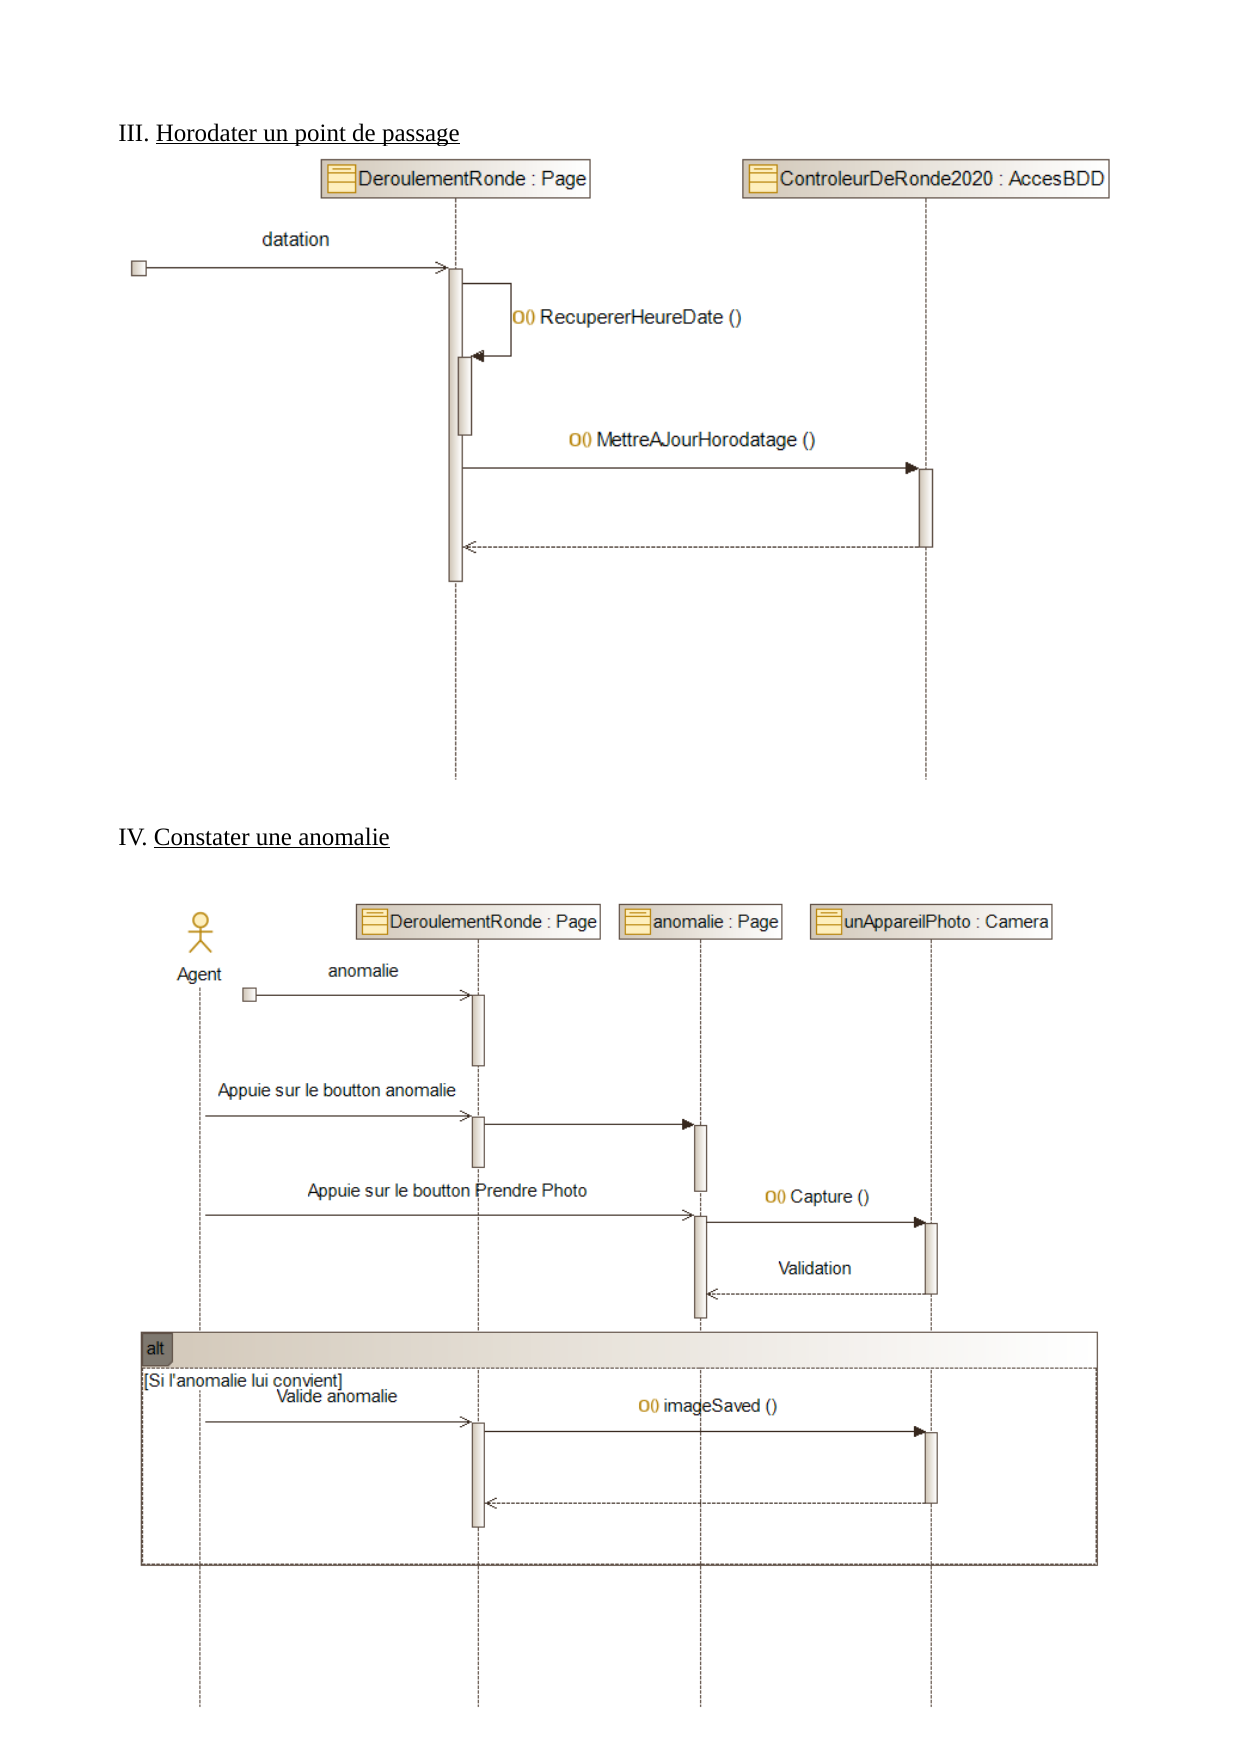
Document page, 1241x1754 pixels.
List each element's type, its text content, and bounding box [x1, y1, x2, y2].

text III. Horodater un point de passage [118, 118, 1122, 146]
picture [118, 146, 1123, 793]
text IV. Constater une anomalie [118, 822, 1122, 850]
picture [105, 892, 1109, 1719]
